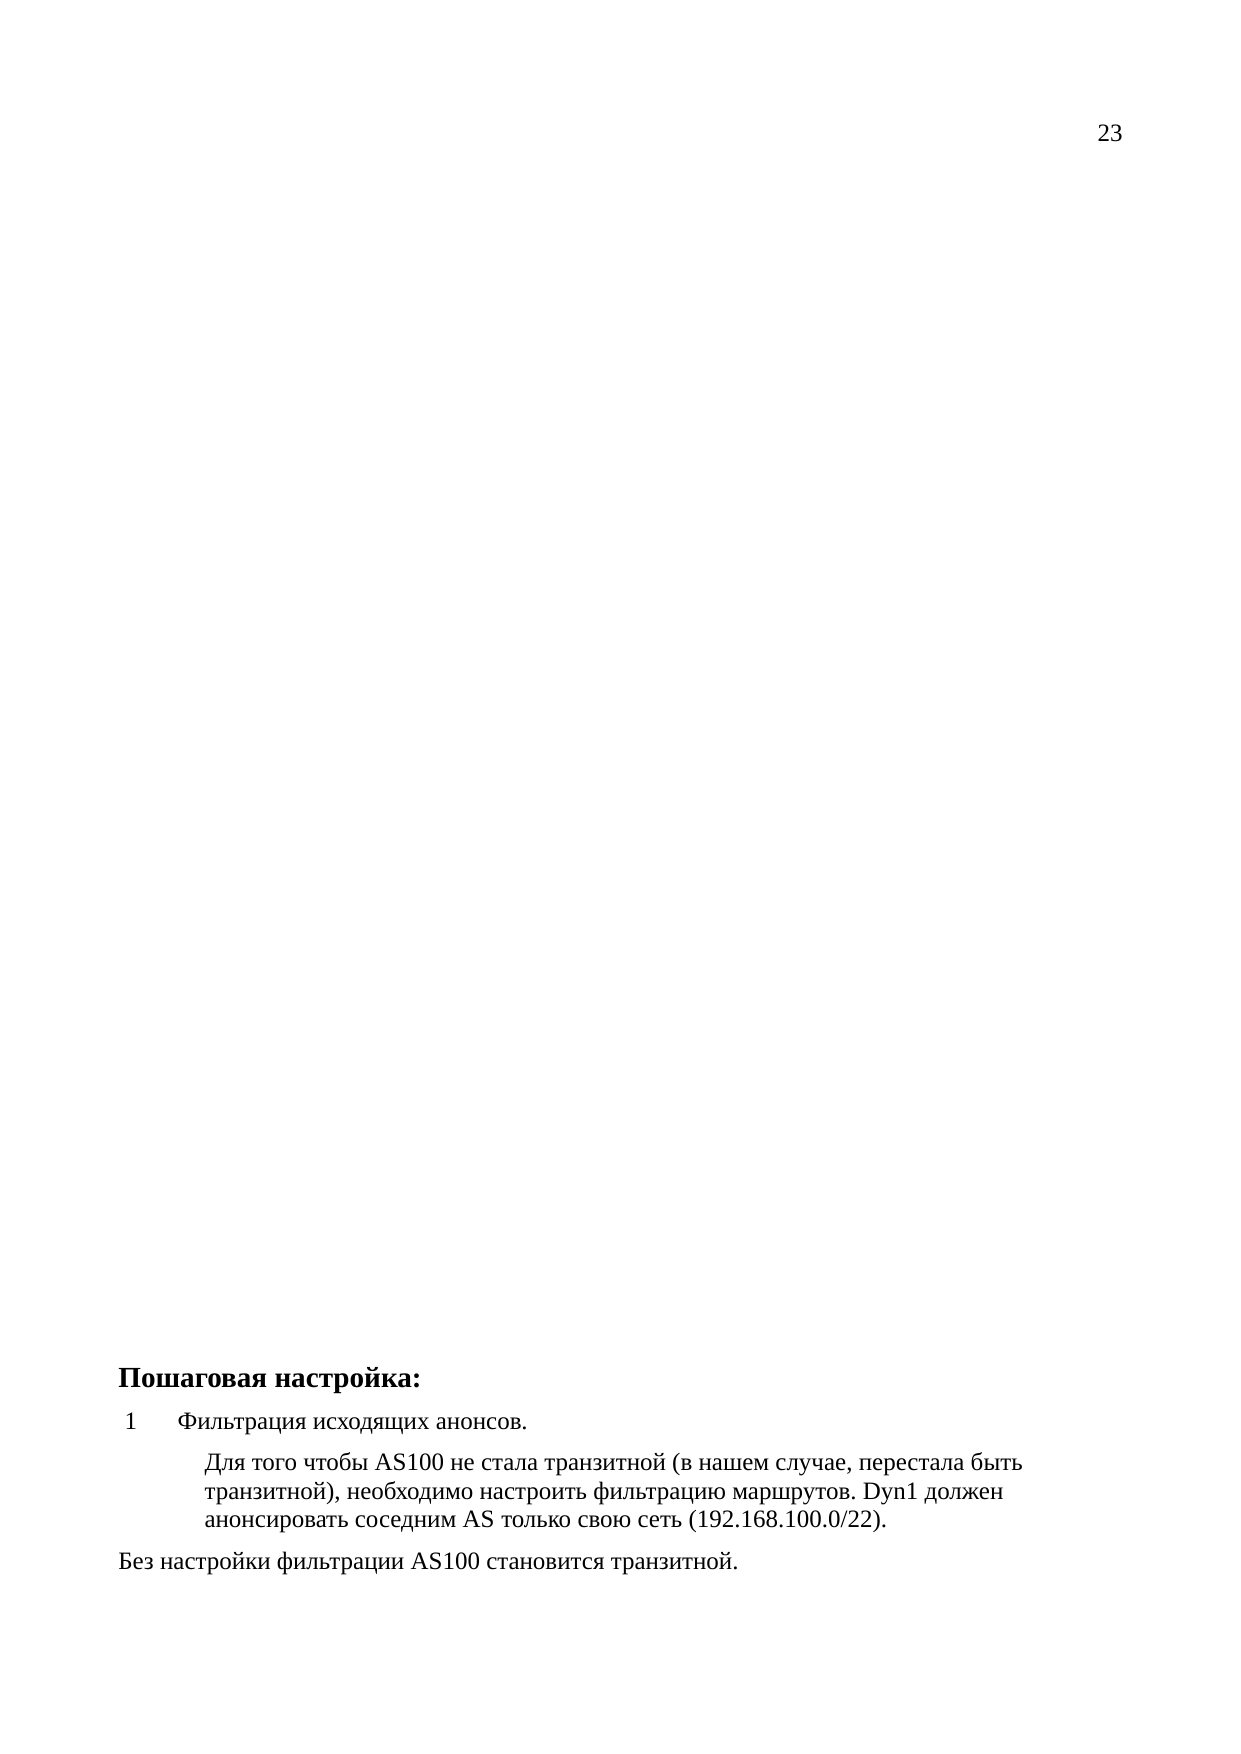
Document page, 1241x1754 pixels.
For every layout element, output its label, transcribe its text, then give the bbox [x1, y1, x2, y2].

text Пошаговая настройка: [118, 1360, 1122, 1393]
list Фильтрация исходящих анонсов. [118, 1406, 1122, 1434]
list Для того чтобы AS100 не стала транзитной (в нашем случае, перестала быть транзитной), необходимо настроить фильтрацию маршрутов. Dyn1 должен анонсировать соседним AS только свою сеть (192.168.100.0/22). [181, 1447, 1122, 1533]
text Без настройки фильтрации AS100 становится транзитной. [118, 1546, 1122, 1574]
